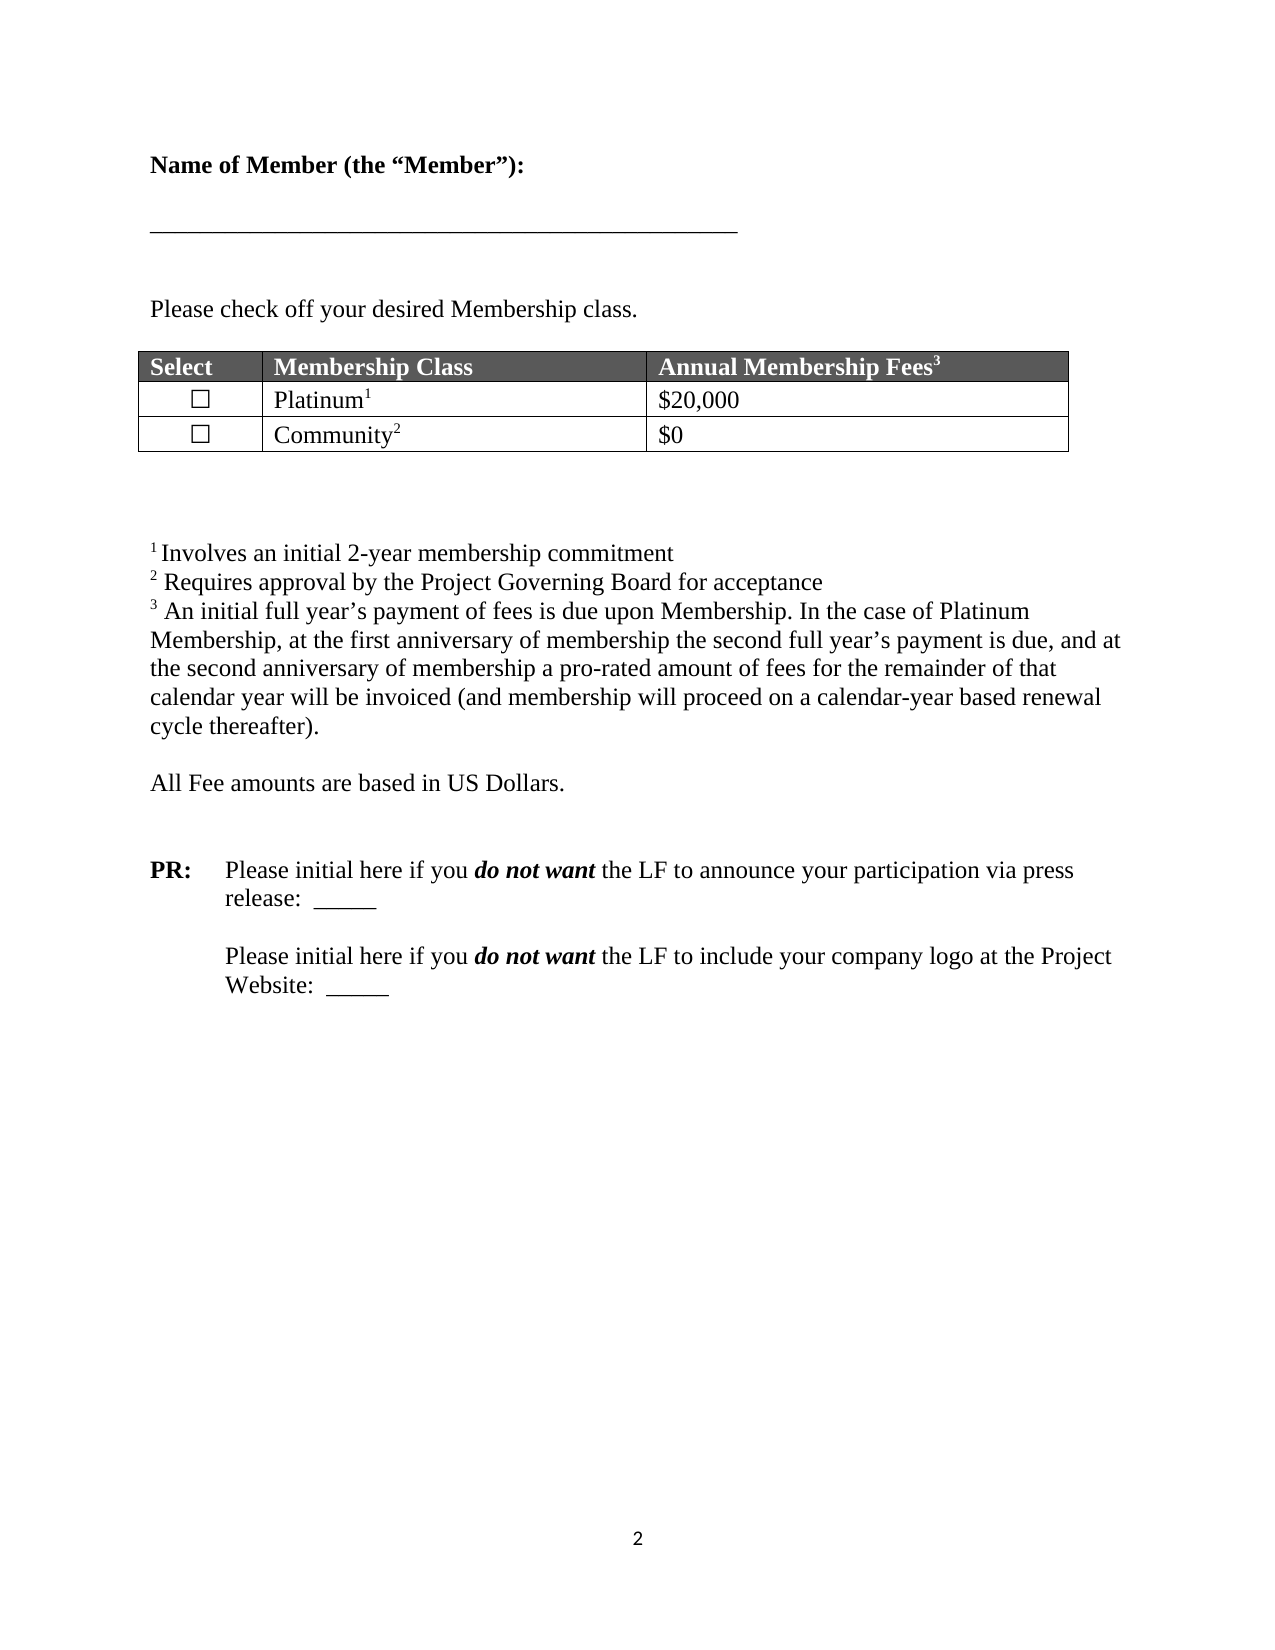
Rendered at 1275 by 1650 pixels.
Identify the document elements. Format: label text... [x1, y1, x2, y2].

table_cell $0 [647, 417, 1068, 451]
table_cell Platinum1 [263, 382, 646, 416]
text Name of Member (the “Member”): [150, 150, 1125, 179]
text All Fee amounts are based in US Dollars. [150, 768, 1125, 797]
table_cell $20,000 [647, 382, 1068, 416]
table_header Select [139, 352, 262, 381]
text 3 An initial full year’s payment of fees is due upon Membership. In the case of Platinum Membership, at the first anniversary of membership the second full year’s payment is due, and at the second anniversary of membership a pro-rated amount of fees for the remainder of that calendar year will be invoiced (and membership will proceed on a calendar-year based renewal cycle thereafter). [150, 596, 1125, 740]
table_header Annual Membership Fees3 [647, 352, 1068, 381]
table_cell ☐ [139, 417, 262, 451]
text _______________________________________________ [150, 207, 1125, 236]
table_cell Community2 [263, 417, 646, 451]
table_header Membership Class [263, 352, 646, 381]
text PR: Please initial here if you do not want the LF to announce your participation via press release: _____ [150, 855, 1125, 912]
table_cell ☐ [139, 382, 262, 416]
text Please check off your desired Membership class. [150, 294, 1125, 322]
text 2 Requires approval by the Project Governing Board for acceptance [150, 567, 1125, 596]
text 1 Involves an initial 2-year membership commitment [150, 538, 1125, 567]
text Please initial here if you do not want the LF to include your company logo at the Project Website: _____ [225, 941, 1125, 998]
